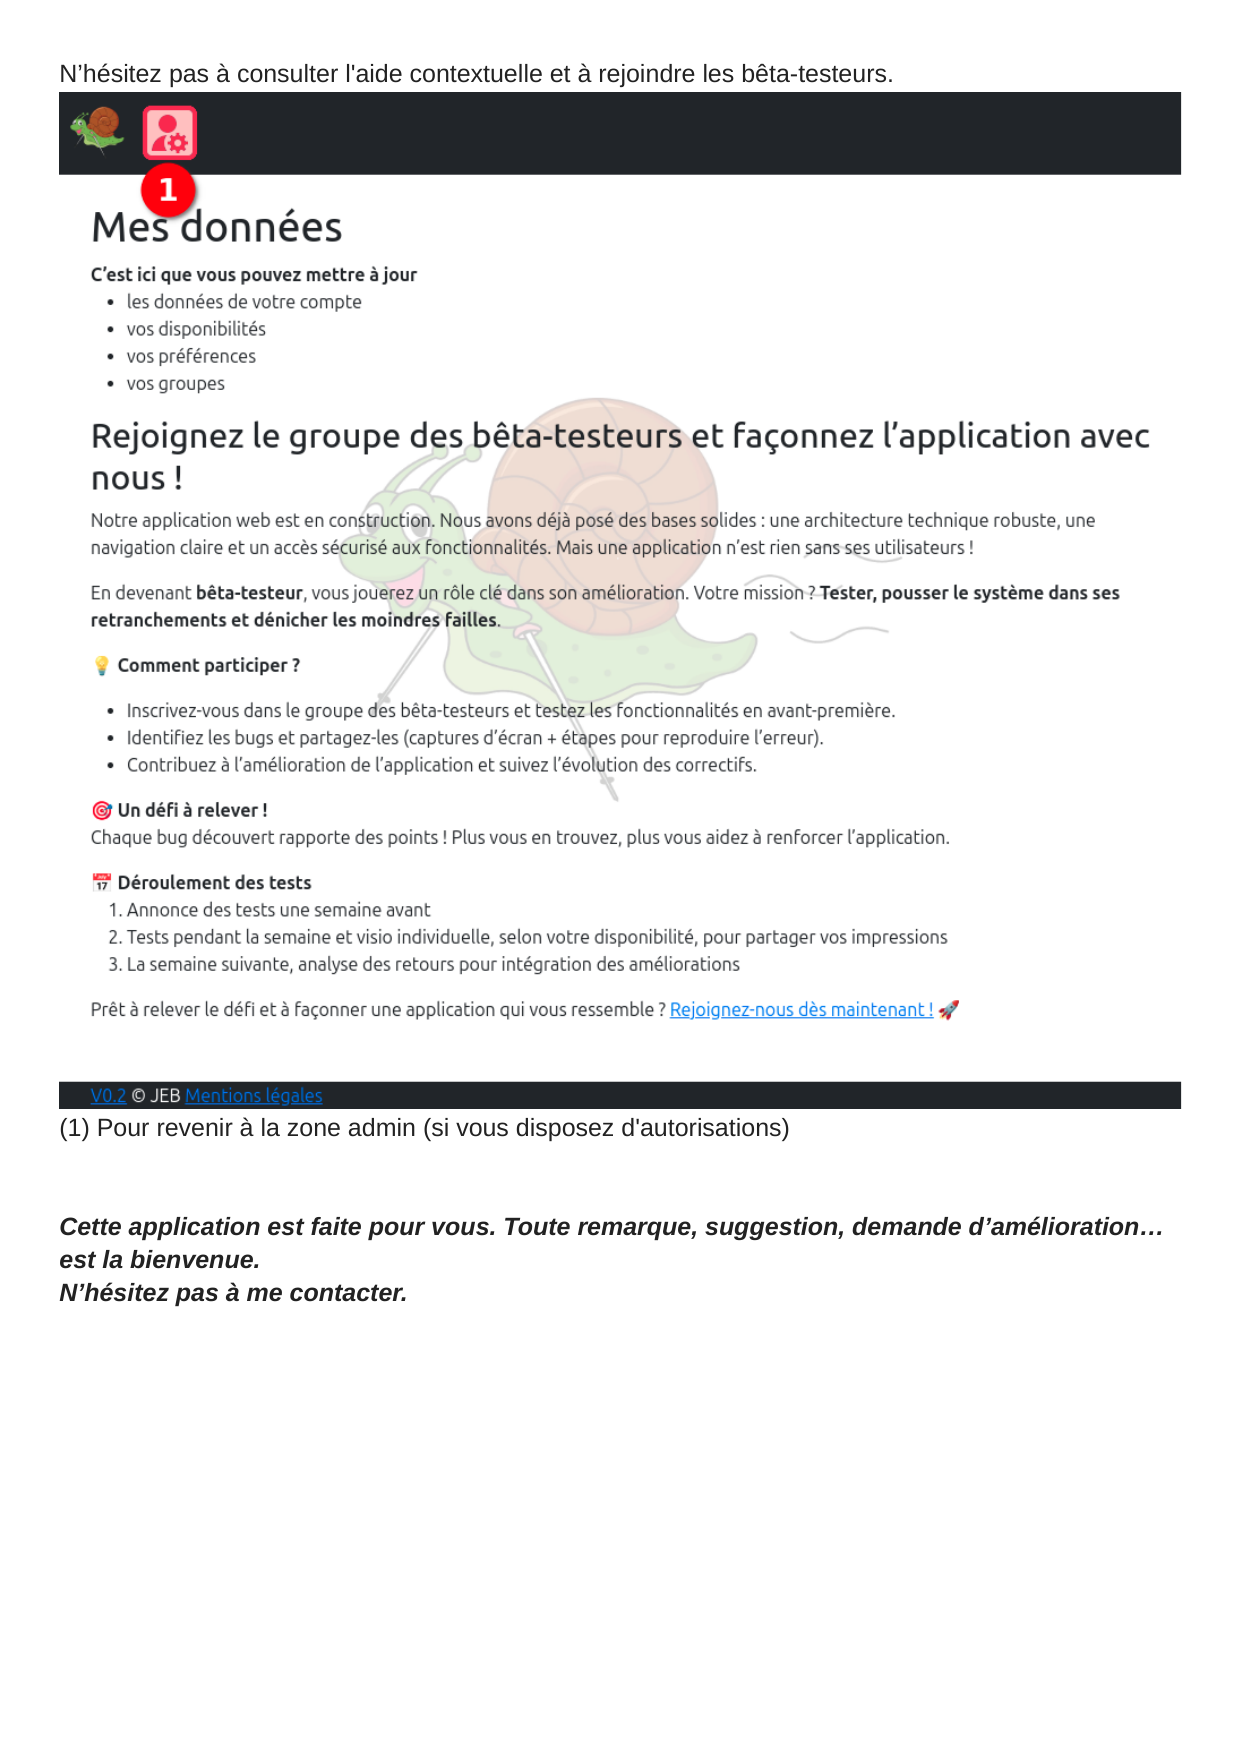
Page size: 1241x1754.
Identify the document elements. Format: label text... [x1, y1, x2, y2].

text N’hésitez pas à consulter l'aide contextuelle et à rejoindre les bêta-testeurs. [59, 59, 1181, 92]
text N’hésitez pas à me contacter. [59, 1278, 1181, 1307]
text (1) Pour revenir à la zone admin (si vous disposez d'autorisations) [59, 1109, 1181, 1142]
picture [59, 92, 1182, 1109]
text Cette application est faite pour vous. Toute remarque, suggestion, demande d’amélioration… est la bienvenue. [59, 1212, 1181, 1274]
